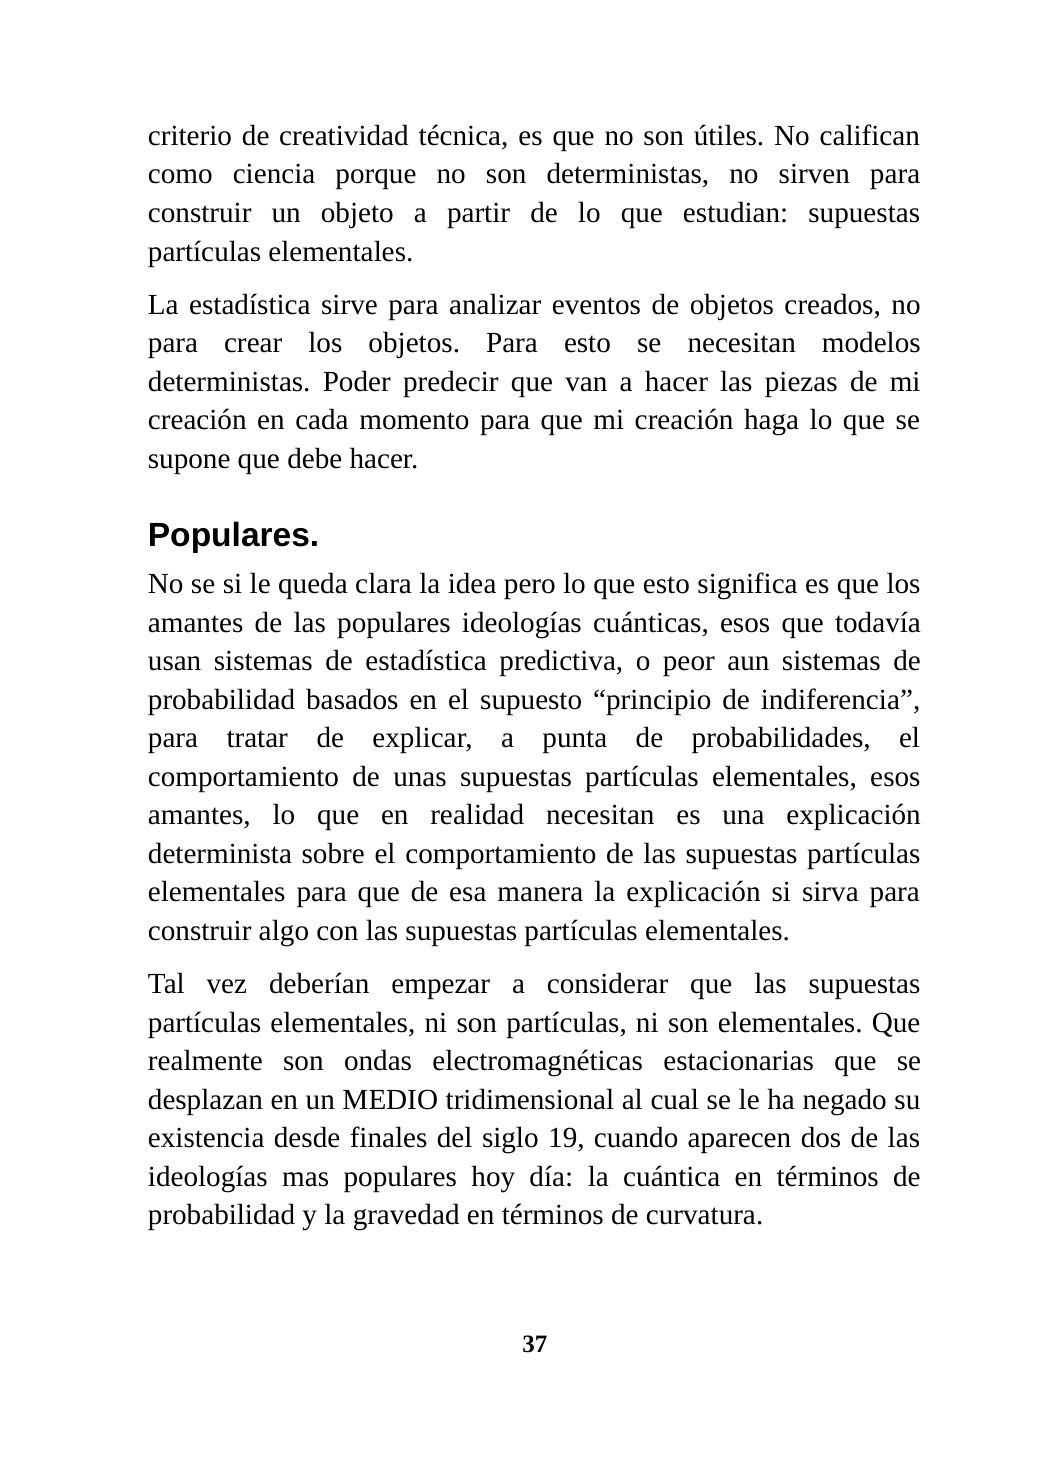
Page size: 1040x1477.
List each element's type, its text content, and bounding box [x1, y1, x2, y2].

subtitle Populares. [148, 515, 921, 554]
text No se si le queda clara la idea pero lo que esto significa es que los amantes de las populares ideologías cuánticas, esos que todavía usan sistemas de estadística predictiva, o peor aun sistemas de probabilidad basados en el supuesto “principio de indiferencia”, para tratar de explicar, a punta de probabilidades, el comportamiento de unas supuestas partículas elementales, esos amantes, lo que en realidad necesitan es una explicación determinista sobre el comportamiento de las supuestas partículas elementales para que de esa manera la explicación si sirva para construir algo con las supuestas partículas elementales. [148, 566, 921, 947]
text criterio de creatividad técnica, es que no son útiles. No califican como ciencia porque no son deterministas, no sirven para construir un objeto a partir de lo que estudian: supuestas partículas elementales. [148, 118, 921, 267]
text Tal vez deberían empezar a considerar que las supuestas partículas elementales, ni son partículas, ni son elementales. Que realmente son ondas electromagnéticas estacionarias que se desplazan en un MEDIO tridimensional al cual se le ha negado su existencia desde finales del siglo 19, cuando aparecen dos de las ideologías mas populares hoy día: la cuántica en términos de probabilidad y la gravedad en términos de curvatura. [148, 966, 921, 1231]
text La estadística sirve para analizar eventos de objetos creados, no para crear los objetos. Para esto se necesitan modelos deterministas. Poder predecir que van a hacer las piezas de mi creación en cada momento para que mi creación haga lo que se supone que debe hacer. [148, 287, 921, 474]
